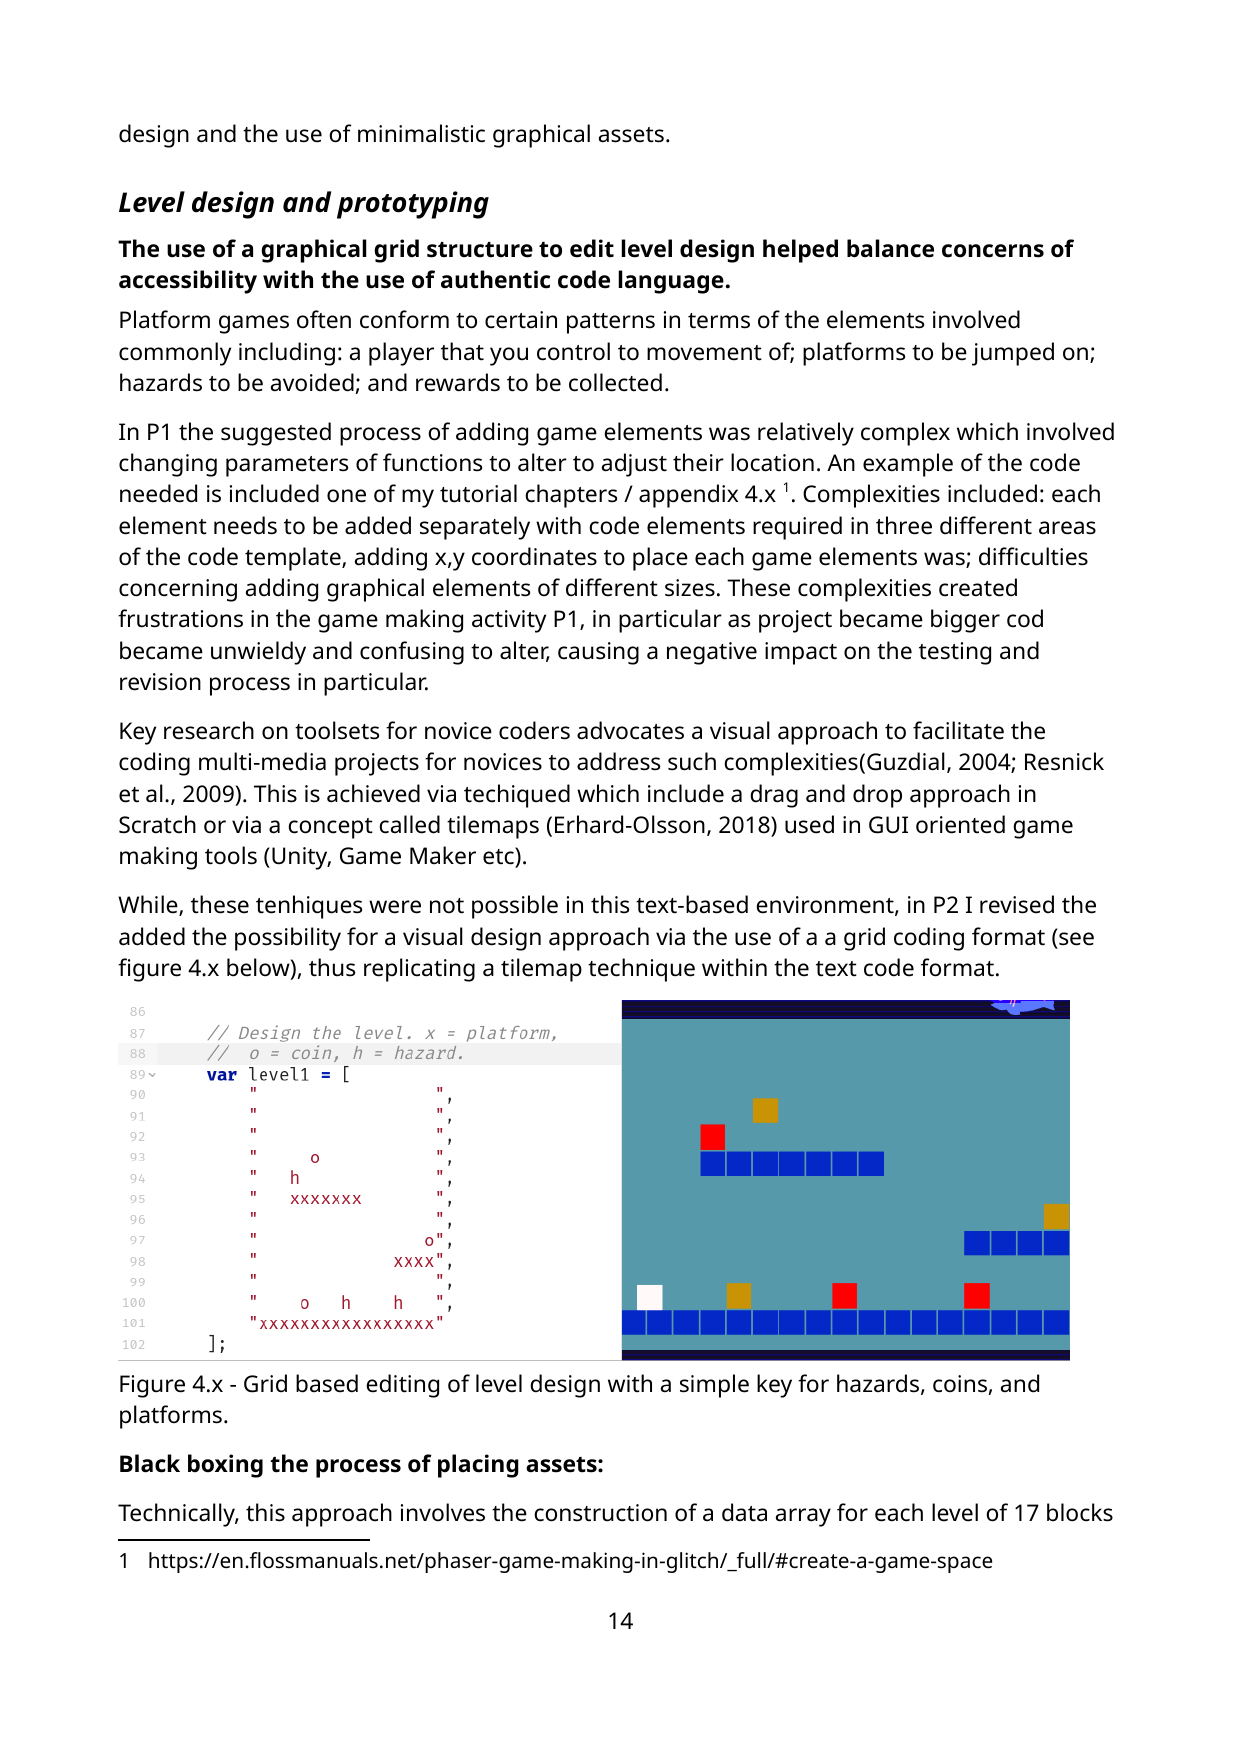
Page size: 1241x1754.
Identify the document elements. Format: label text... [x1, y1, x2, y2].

text The use of a graphical grid structure to edit level design helped balance concerns of accessibility with the use of authentic code language. [118, 233, 1122, 295]
text https://en.flossmanuals.net/phaser-game-making-in-glitch/_full/#create-a-game-space [118, 1546, 1122, 1574]
text In P1 the suggested process of adding game elements was relatively complex which involved changing parameters of functions to alter to adjust their location. An example of the code needed is included one of my tutorial chapters / appendix 4.x . Complexities included: each element needs to be added separately with code elements required in three different areas of the code template, adding x,y coordinates to place each game elements was; difficulties concerning adding graphical elements of different sizes. These complexities created frustrations in the game making activity P1, in particular as project became bigger cod became unwieldy and confusing to alter, causing a negative impact on the testing and revision process in particular. [118, 416, 1122, 697]
picture [118, 1000, 1072, 1361]
text Platform games often conform to certain patterns in terms of the elements involved commonly including: a player that you control to movement of; platforms to be jumped on; hazards to be avoided; and rewards to be collected. [118, 304, 1122, 398]
text Figure 4.x - Grid based editing of level design with a simple key for hazards, coins, and platforms. [118, 1001, 1122, 1430]
text design and the use of minimalistic graphical assets. [118, 118, 1122, 149]
text Key research on toolsets for novice coders advocates a visual approach to facilitate the coding multi-media projects for novices to address such complexities(Guzdial, 2004; Resnick et al., 2009). This is achieved via techiqued which include a drag and drop approach in Scratch or via a concept called tilemaps (Erhard-Olsson, 2018) used in GUI oriented game making tools (Unity, Game Maker etc). [118, 715, 1122, 871]
subtitle Level design and prototyping [118, 183, 1122, 220]
text Black boxing the process of placing assets: [118, 1448, 1122, 1479]
text Technically, this approach involves the construction of a data array for each level of 17 blocks [118, 1497, 1122, 1528]
text While, these tenhiques were not possible in this text-based environment, in P2 I revised the added the possibility for a visual design approach via the use of a a grid coding format (see figure 4.x below), thus replicating a tilemap technique within the text code format. [118, 889, 1122, 983]
